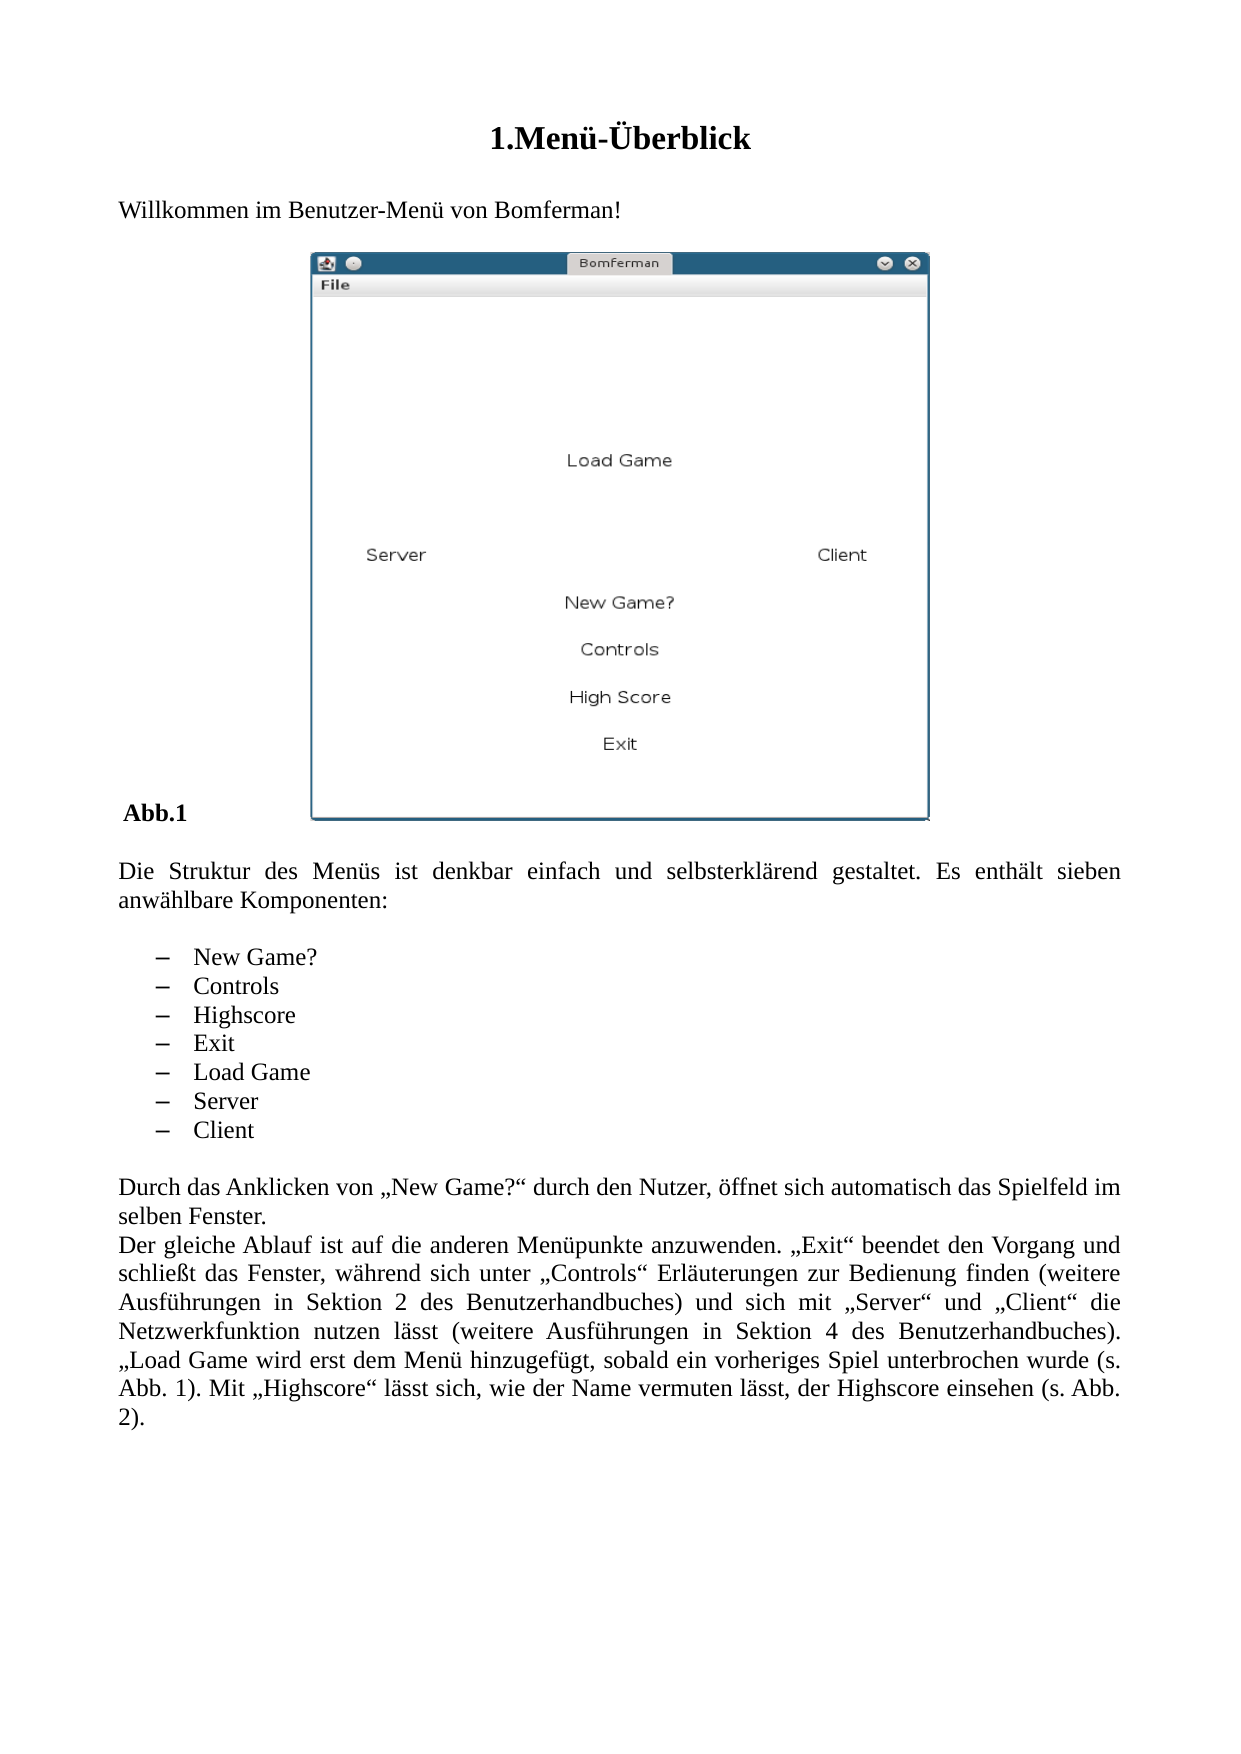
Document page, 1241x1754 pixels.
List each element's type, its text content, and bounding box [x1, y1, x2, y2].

list Highscore [156, 1000, 1122, 1028]
text 1.Menü-Überblick [118, 118, 1122, 156]
list Exit [156, 1028, 1122, 1057]
text Willkommen im Benutzer-Menü von Bomferman! [118, 195, 1122, 223]
picture [310, 252, 930, 821]
list Server [156, 1086, 1122, 1115]
list Controls [156, 971, 1122, 1000]
list New Game? [156, 942, 1122, 971]
text Der gleiche Ablauf ist auf die anderen Menüpunkte anzuwenden. „Exit“ beendet den Vorgang und schließt das Fenster, während sich unter „Controls“ Erläuterungen zur Bedienung finden (weitere Ausführungen in Sektion 2 des Benutzerhandbuches) und sich mit „Server“ und „Client“ die Netzwerkfunktion nutzen lässt (weitere Ausführungen in Sektion 4 des Benutzerhandbuches). „Load Game wird erst dem Menü hinzugefügt, sobald ein vorheriges Spiel unterbrochen wurde (s. Abb. 1). Mit „Highscore“ lässt sich, wie der Name vermuten lässt, der Highscore einsehen (s. Abb. 2). [118, 1230, 1122, 1431]
list Client [156, 1115, 1122, 1143]
list Load Game [156, 1057, 1122, 1086]
text Durch das Anklicken von „New Game?“ durch den Nutzer, öffnet sich automatisch das Spielfeld im selben Fenster. [118, 1172, 1122, 1230]
text Die Struktur des Menüs ist denkbar einfach und selbsterklärend gestaltet. Es enthält sieben anwählbare Komponenten: [118, 856, 1122, 913]
text Abb.1 [118, 798, 1122, 827]
